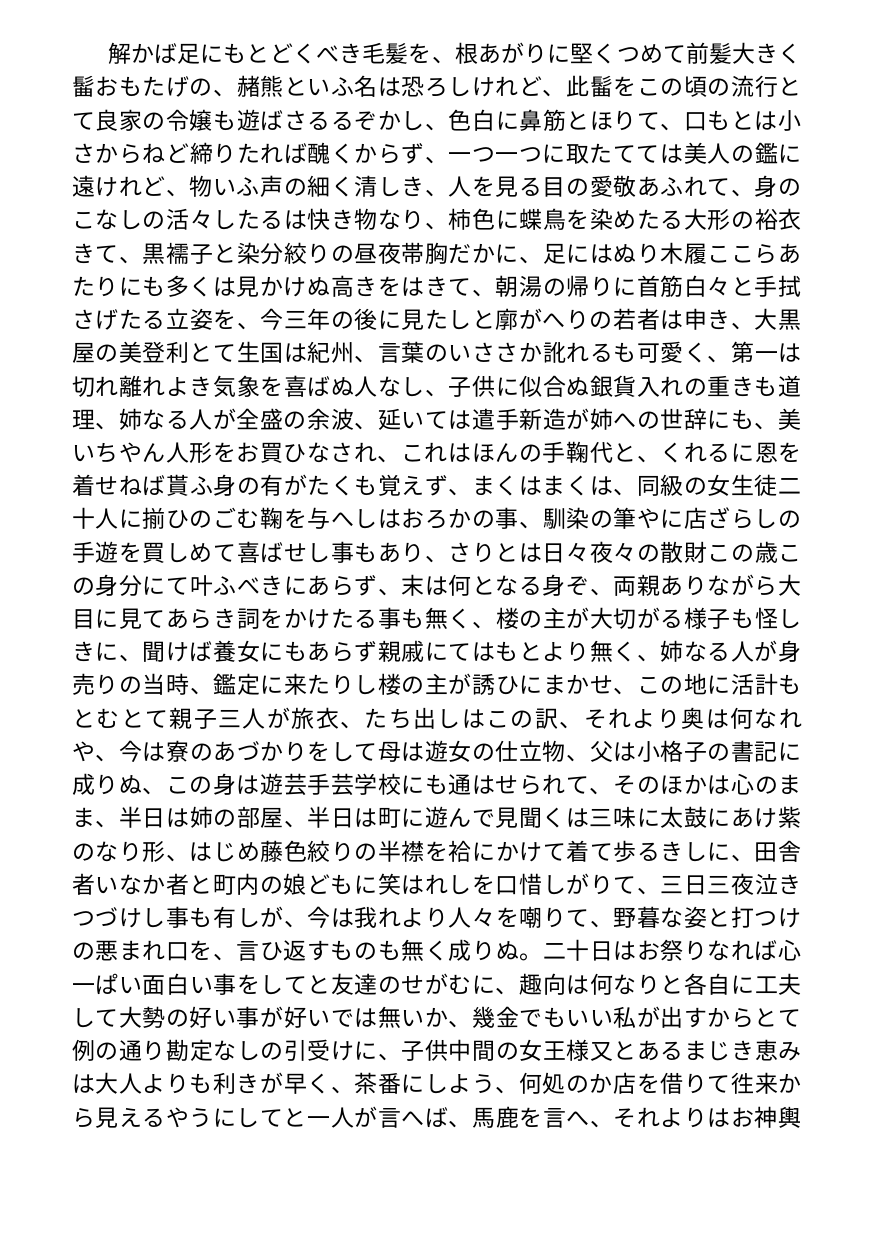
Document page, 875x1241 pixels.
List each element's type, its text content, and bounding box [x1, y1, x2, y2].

text 解かば足にもとどくべき毛髪を、根あがりに堅くつめて前髪大きく髷おもたげの、赭熊といふ名は恐ろしけれど、此髷をこの頃の流行とて良家の令嬢も遊ばさるるぞかし、色白に鼻筋とほりて、口もとは小さからねど締りたれば醜くからず、一つ一つに取たてては美人の鑑に遠けれど、物いふ声の細く清しき、人を見る目の愛敬あふれて、身のこなしの活々したるは快き物なり、柿色に蝶鳥を染めたる大形の裕衣きて、黒襦子と染分絞りの昼夜帯胸だかに、足にはぬり木履ここらあたりにも多くは見かけぬ高きをはきて、朝湯の帰りに首筋白々と手拭さげたる立姿を、今三年の後に見たしと廓がへりの若者は申き、大黒屋の美登利とて生国は紀州、言葉のいささか訛れるも可愛く、第一は切れ離れよき気象を喜ばぬ人なし、子供に似合ぬ銀貨入れの重きも道理、姉なる人が全盛の余波、延いては遣手新造が姉への世辞にも、美いちやん人形をお買ひなされ、これはほんの手鞠代と、くれるに恩を着せねば貰ふ身の有がたくも覚えず、まくはまくは、同級の女生徒二十人に揃ひのごむ鞠を与へしはおろかの事、馴染の筆やに店ざらしの手遊を買しめて喜ばせし事もあり、さりとは日々夜々の散財この歳この身分にて叶ふべきにあらず、末は何となる身ぞ、両親ありながら大目に見てあらき詞をかけたる事も無く、楼の主が大切がる様子も怪しきに、聞けば養女にもあらず親戚にてはもとより無く、姉なる人が身売りの当時、鑑定に来たりし楼の主が誘ひにまかせ、この地に活計もとむとて親子三人が旅衣、たち出しはこの訳、それより奥は何なれや、今は寮のあづかりをして母は遊女の仕立物、父は小格子の書記に成りぬ、この身は遊芸手芸学校にも通はせられて、そのほかは心のまま、半日は姉の部屋、半日は町に遊んで見聞くは三味に太鼓にあけ紫のなり形、はじめ藤色絞りの半襟を袷にかけて着て歩るきしに、田舎者いなか者と町内の娘どもに笑はれしを口惜しがりて、三日三夜泣きつづけし事も有しが、今は我れより人々を嘲りて、野暮な姿と打つけの悪まれ口を、言ひ返すものも無く成りぬ。二十日はお祭りなれば心一ぱい面白い事をしてと友達のせがむに、趣向は何なりと各自に工夫して大勢の好い事が好いでは無いか、幾金でもいい私が出すからとて例の通り勘定なしの引受けに、子供中間の女王様又とあるまじき恵みは大人よりも利きが早く、茶番にしよう、何処のか店を借りて徃来から見えるやうにしてと一人が言へば、馬鹿を言へ、それよりはお神輿 [72, 36, 802, 1133]
